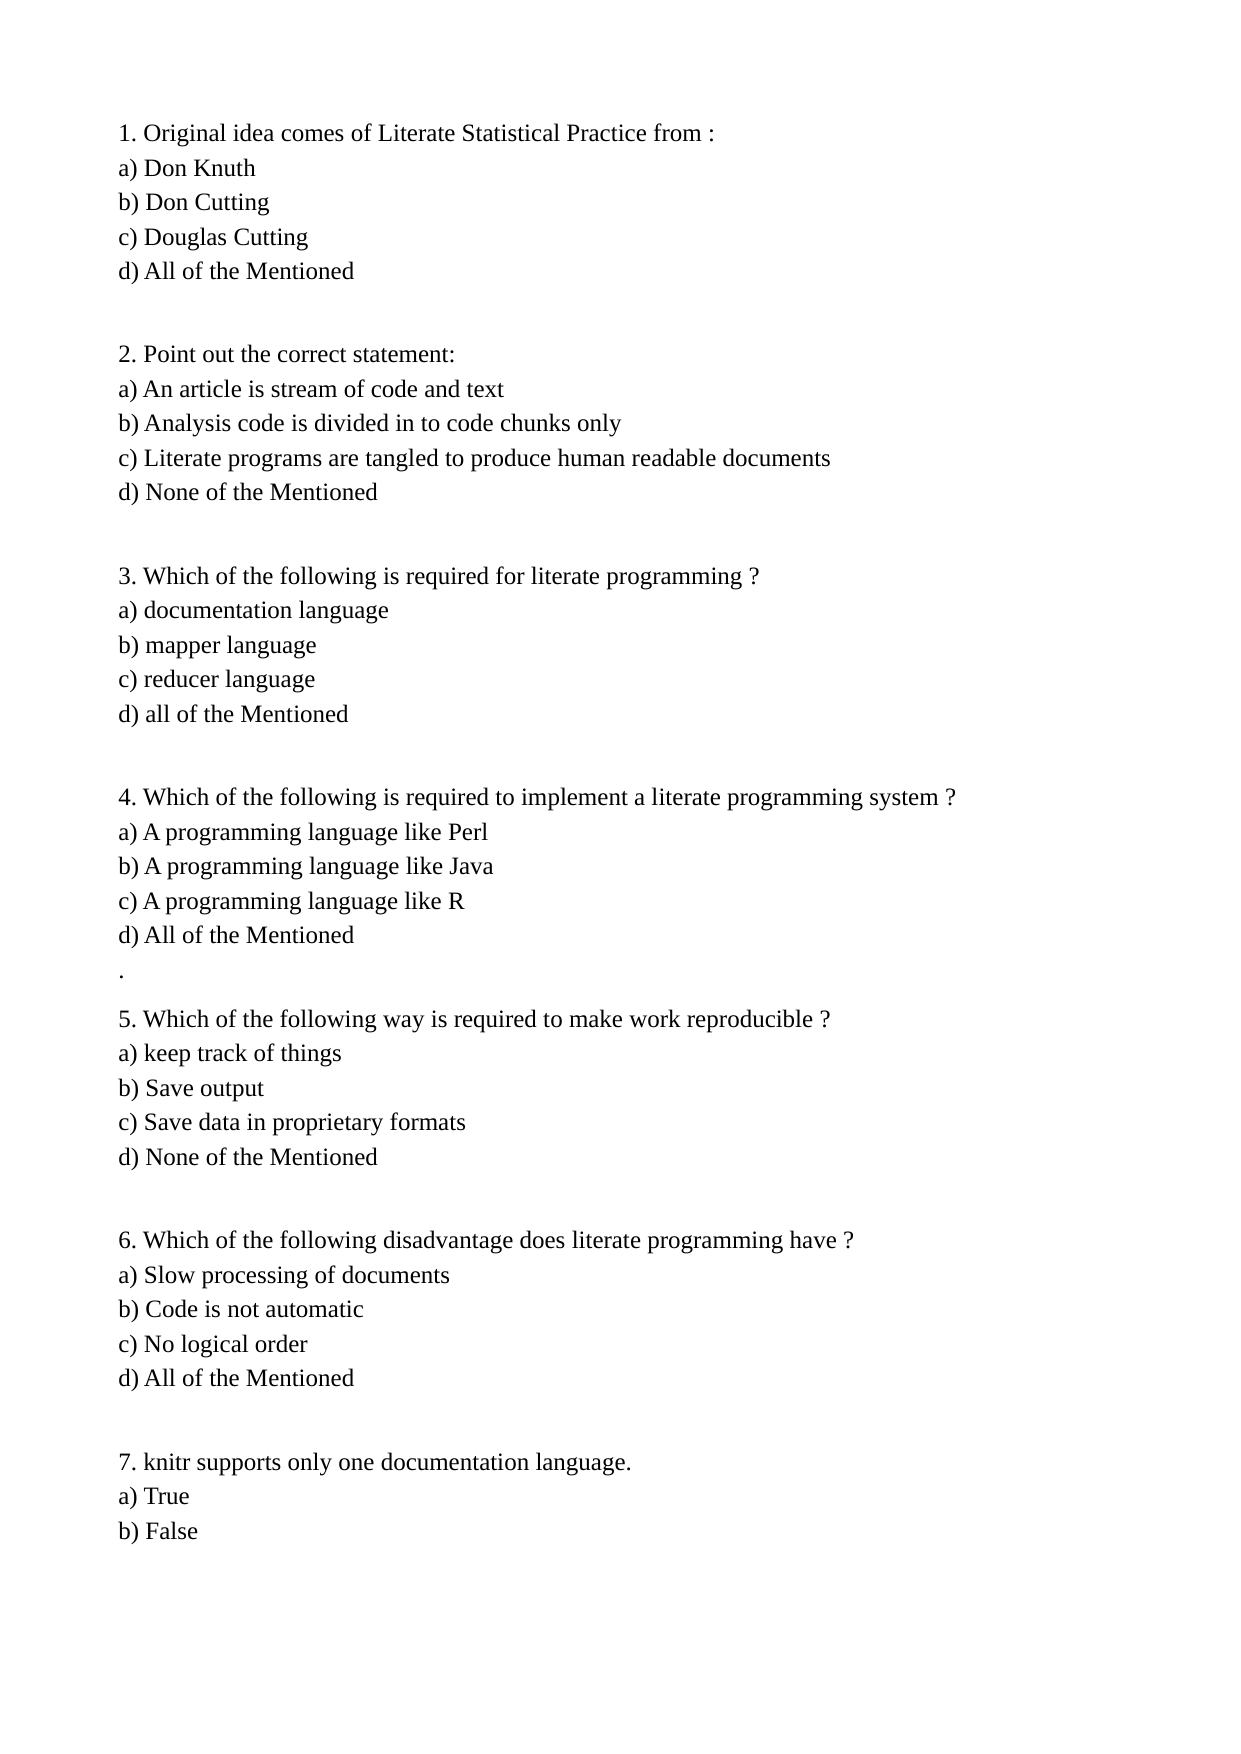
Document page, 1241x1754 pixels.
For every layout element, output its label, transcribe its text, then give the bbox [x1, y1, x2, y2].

text 5. Which of the following way is required to make work reproducible ? a) keep track of things b) Save output c) Save data in proprietary formats d) None of the Mentioned [118, 1004, 1122, 1205]
text 3. Which of the following is required for literate programming ? a) documentation language b) mapper language c) reducer language d) all of the Mentioned [118, 561, 1122, 762]
text 2. Point out the correct statement: a) An article is stream of code and text b) Analysis code is divided in to code chunks only c) Literate programs are tangled to produce human readable documents d) None of the Mentioned [118, 339, 1122, 541]
text 4. Which of the following is required to implement a literate programming system ? a) A programming language like Perl b) A programming language like Java c) A programming language like R d) All of the Mentioned . [118, 782, 1122, 984]
text 1. Original idea comes of Literate Statistical Practice from : a) Don Knuth b) Don Cutting c) Douglas Cutting d) All of the Mentioned [118, 118, 1122, 319]
text 7. knitr supports only one documentation language. a) True b) False [118, 1447, 1122, 1579]
text 6. Which of the following disadvantage does literate programming have ? a) Slow processing of documents b) Code is not automatic c) No logical order d) All of the Mentioned [118, 1225, 1122, 1427]
